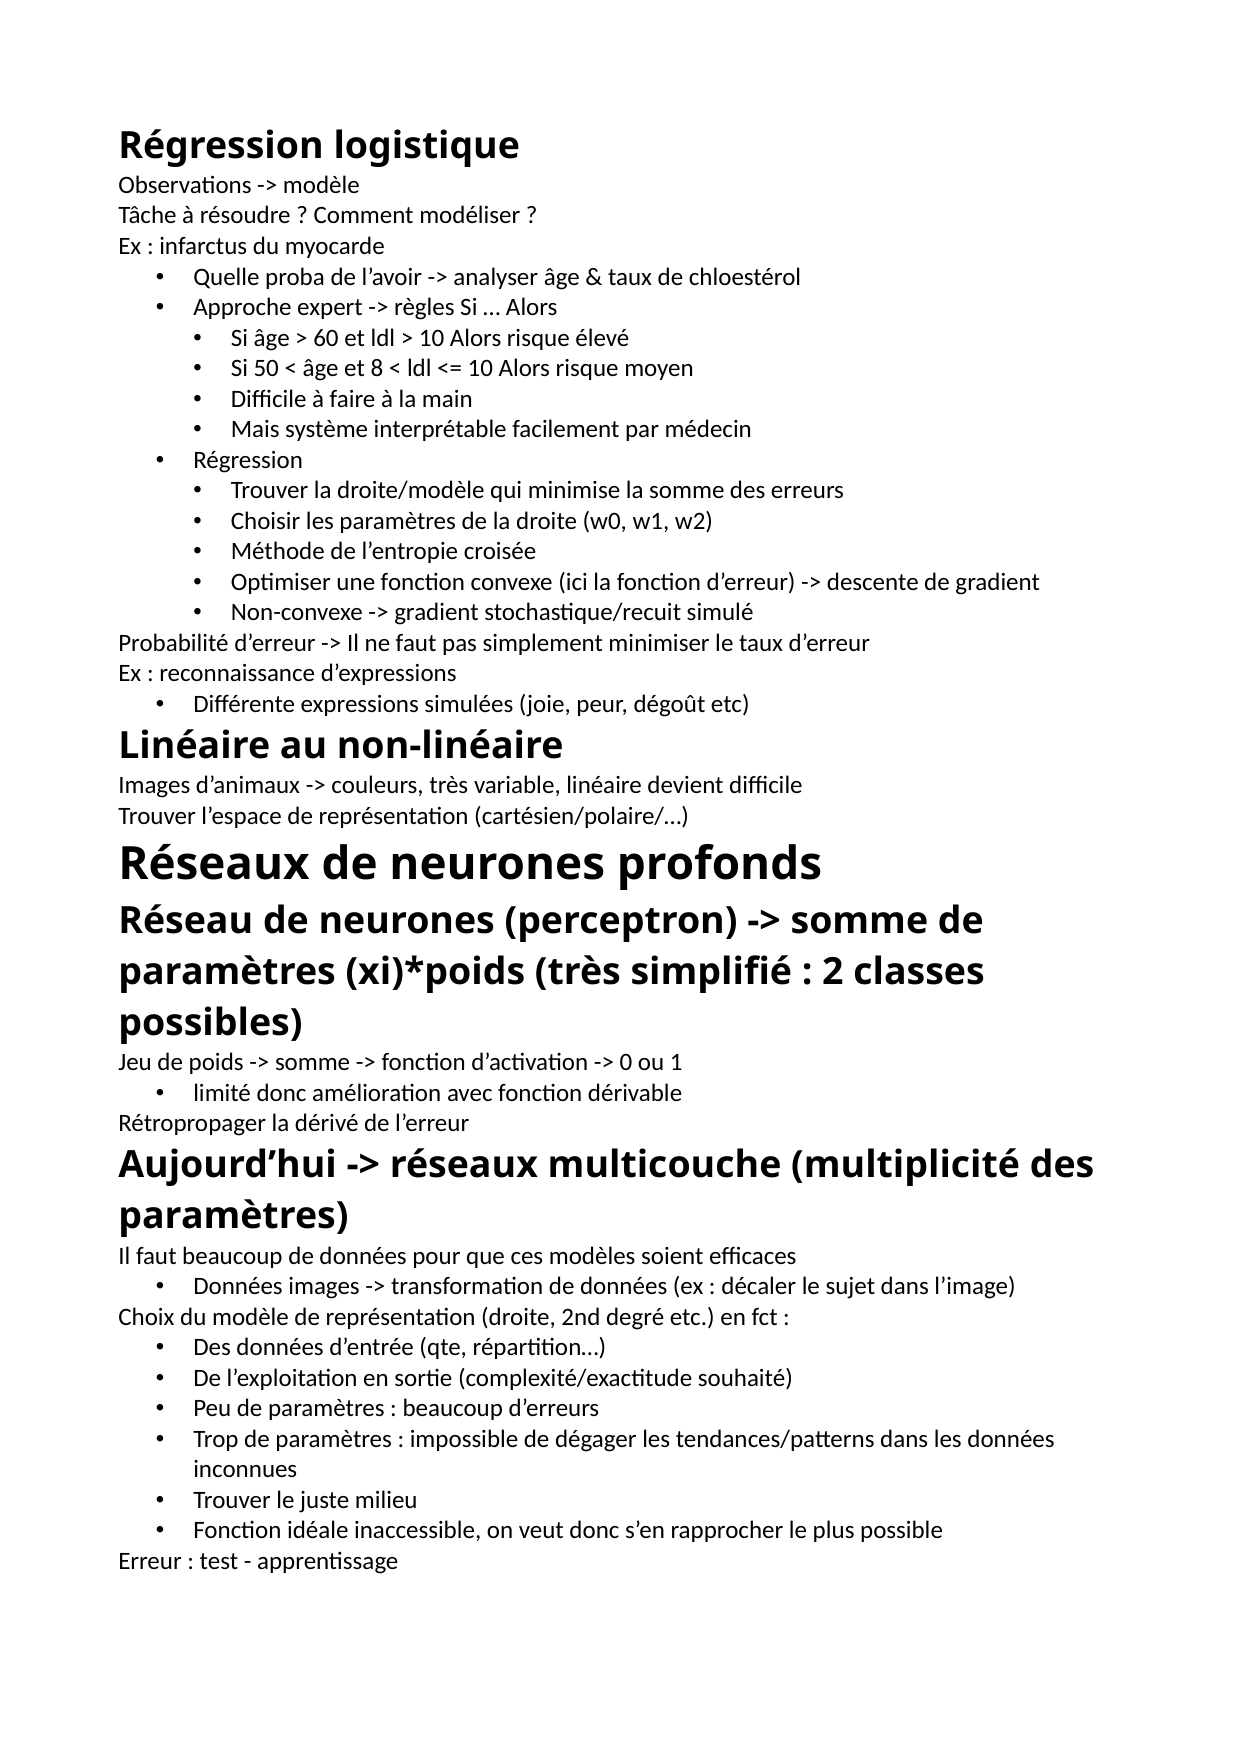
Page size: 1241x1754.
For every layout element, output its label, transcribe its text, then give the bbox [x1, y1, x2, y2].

list Si 50 < âge et 8 < ldl <= 10 Alors risque moyen [193, 352, 1122, 383]
list Difficile à faire à la main [193, 383, 1122, 413]
list Trouver la droite/modèle qui minimise la somme des erreurs [193, 474, 1122, 505]
list Non-convexe -> gradient stochastique/recuit simulé [193, 596, 1122, 627]
text Trouver l’espace de représentation (cartésien/polaire/…) [118, 800, 1122, 831]
list Trouver le juste milieu [156, 1484, 1122, 1514]
list Des données d’entrée (qte, répartition…) [156, 1331, 1122, 1362]
list Différente expressions simulées (joie, peur, dégoût etc) [156, 688, 1122, 718]
list Mais système interprétable facilement par médecin [193, 413, 1122, 444]
list Peu de paramètres : beaucoup d’erreurs [156, 1392, 1122, 1423]
list limité donc amélioration avec fonction dérivable [156, 1077, 1122, 1107]
subtitle Aujourd’hui -> réseaux multicouche (multiplicité des paramètres) [118, 1138, 1122, 1240]
list Régression [156, 444, 1122, 474]
list Optimiser une fonction convexe (ici la fonction d’erreur) -> descente de gradient [193, 566, 1122, 596]
list Méthode de l’entropie croisée [193, 535, 1122, 566]
text Tâche à résoudre ? Comment modéliser ? [118, 200, 1122, 230]
text Probabilité d’erreur -> Il ne faut pas simplement minimiser le taux d’erreur [118, 627, 1122, 657]
list Fonction idéale inaccessible, on veut donc s’en rapprocher le plus possible [156, 1514, 1122, 1545]
subtitle Réseaux de neurones profonds [118, 831, 1122, 893]
list De l’exploitation en sortie (complexité/exactitude souhaité) [156, 1362, 1122, 1392]
text Ex : reconnaissance d’expressions [118, 657, 1122, 688]
text Images d’animaux -> couleurs, très variable, linéaire devient difficile [118, 769, 1122, 800]
text Ex : infarctus du myocarde [118, 230, 1122, 261]
subtitle Réseau de neurones (perceptron) -> somme de paramètres (xi)*poids (très simplifié : 2 classes possibles) [118, 893, 1122, 1046]
text Jeu de poids -> somme -> fonction d’activation -> 0 ou 1 [118, 1046, 1122, 1077]
subtitle Linéaire au non-linéaire [118, 718, 1122, 769]
list Choisir les paramètres de la droite (w0, w1, w2) [193, 505, 1122, 535]
text Il faut beaucoup de données pour que ces modèles soient efficaces [118, 1240, 1122, 1270]
subtitle Régression logistique [118, 118, 1122, 169]
list Données images -> transformation de données (ex : décaler le sujet dans l’image) [156, 1270, 1122, 1301]
list Approche expert -> règles Si … Alors [156, 291, 1122, 322]
list Si âge > 60 et ldl > 10 Alors risque élevé [193, 322, 1122, 352]
list Trop de paramètres : impossible de dégager les tendances/patterns dans les données inconnues [156, 1423, 1122, 1484]
list Quelle proba de l’avoir -> analyser âge & taux de chloestérol [156, 261, 1122, 291]
text Choix du modèle de représentation (droite, 2nd degré etc.) en fct : [118, 1301, 1122, 1331]
text Observations -> modèle [118, 169, 1122, 200]
text Rétropropager la dérivé de l’erreur [118, 1107, 1122, 1138]
text Erreur : test - apprentissage [118, 1545, 1122, 1576]
